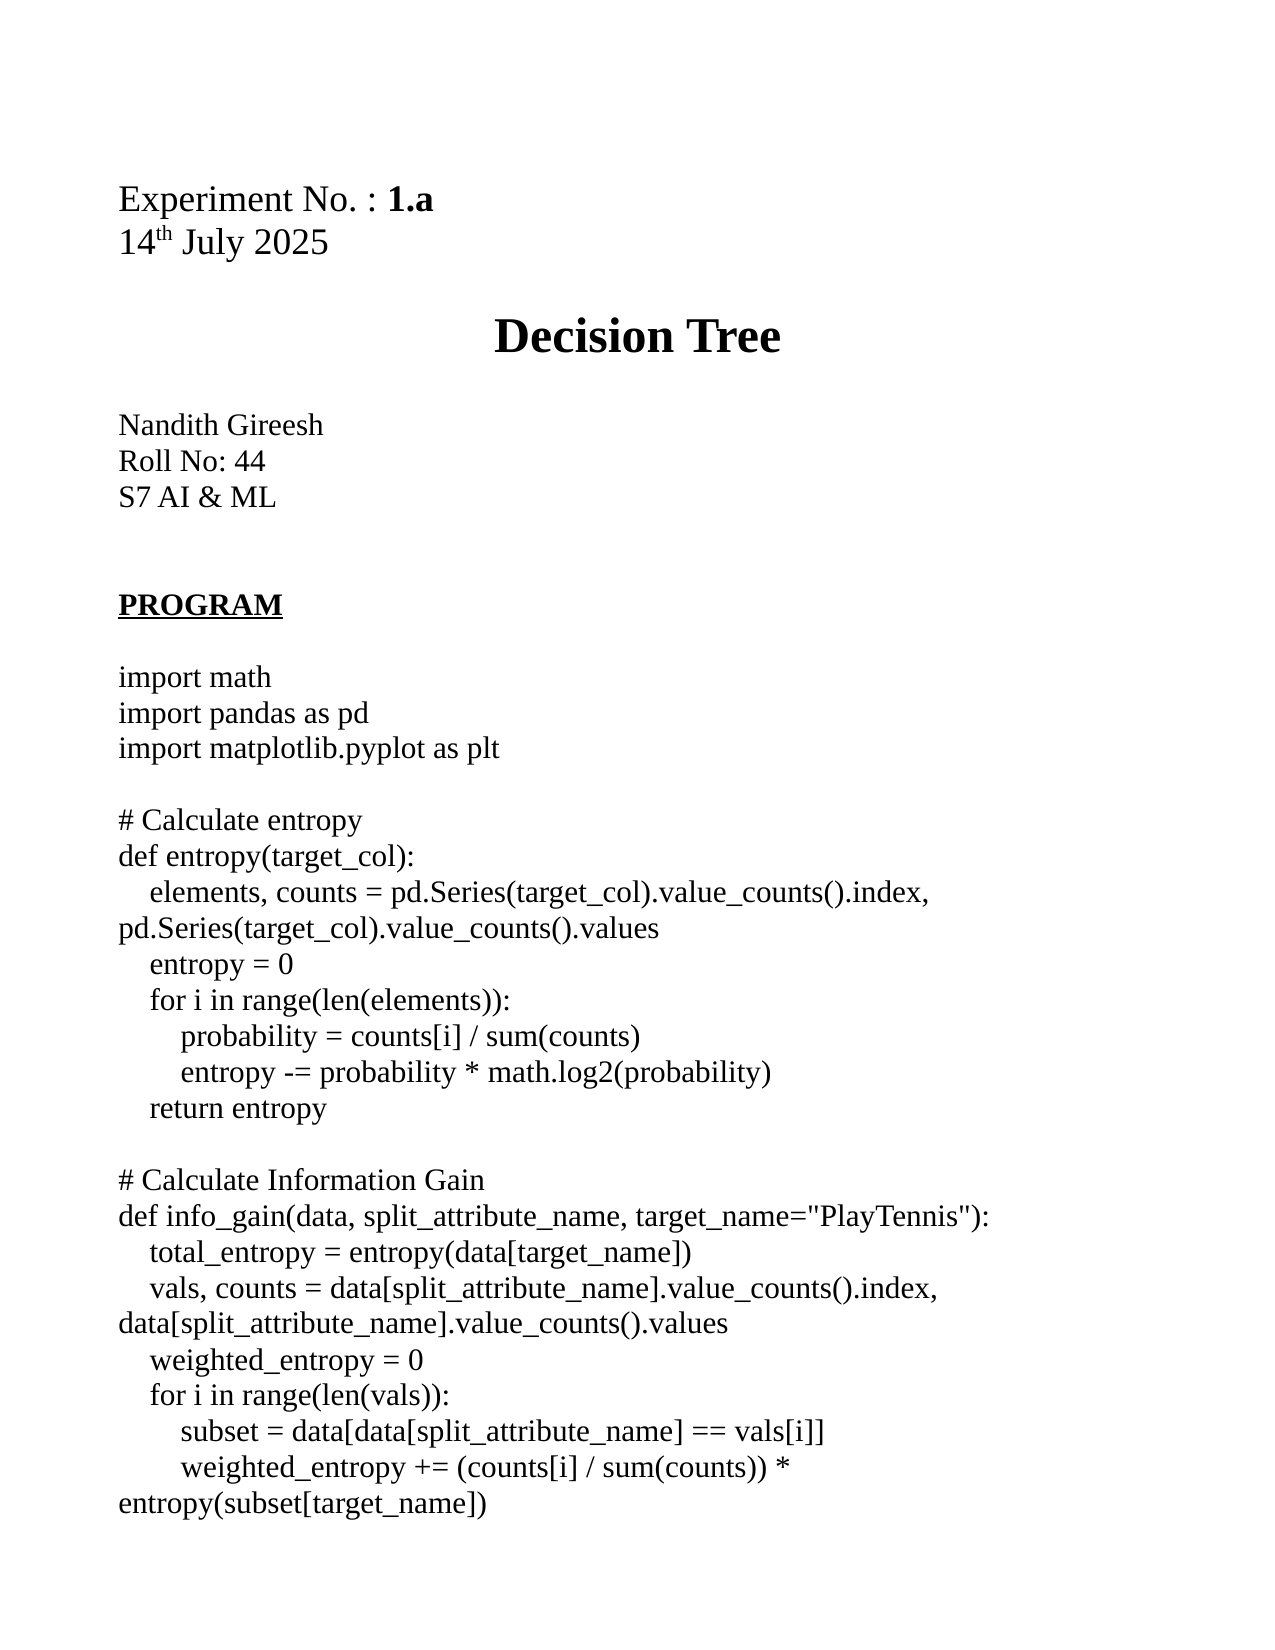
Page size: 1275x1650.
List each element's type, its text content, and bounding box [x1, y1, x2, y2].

text weighted_entropy = 0 [118, 1341, 1157, 1377]
text S7 AI & ML [118, 478, 1157, 514]
text import pandas as pd [118, 694, 1157, 730]
text 14th July 2025 [118, 219, 1157, 263]
text PROGRAM [118, 586, 1157, 622]
text Nandith Gireesh [118, 406, 1157, 442]
text probability = counts[i] / sum(counts) [118, 1017, 1157, 1053]
text import math [118, 658, 1157, 694]
text Roll No: 44 [118, 442, 1157, 478]
text for i in range(len(vals)): [118, 1377, 1157, 1413]
text # Calculate entropy [118, 802, 1157, 838]
text subset = data[data[split_attribute_name] == vals[i]] [118, 1413, 1157, 1448]
text weighted_entropy += (counts[i] / sum(counts)) * entropy(subset[target_name]) [118, 1448, 1157, 1520]
text def info_gain(data, split_attribute_name, target_name="PlayTennis"): [118, 1197, 1157, 1233]
text def entropy(target_col): [118, 838, 1157, 873]
text import matplotlib.pyplot as plt [118, 730, 1157, 766]
text entropy = 0 [118, 945, 1157, 981]
text # Calculate Information Gain [118, 1161, 1157, 1197]
text elements, counts = pd.Series(target_col).value_counts().index, pd.Series(target_col).value_counts().values [118, 873, 1157, 945]
text return entropy [118, 1089, 1157, 1125]
text total_entropy = entropy(data[target_name]) [118, 1233, 1157, 1269]
text vals, counts = data[split_attribute_name].value_counts().index, data[split_attribute_name].value_counts().values [118, 1269, 1157, 1341]
text Decision Tree [118, 306, 1157, 363]
text Experiment No. : 1.a [118, 176, 1157, 219]
text for i in range(len(elements)): [118, 981, 1157, 1017]
text entropy -= probability * math.log2(probability) [118, 1053, 1157, 1089]
